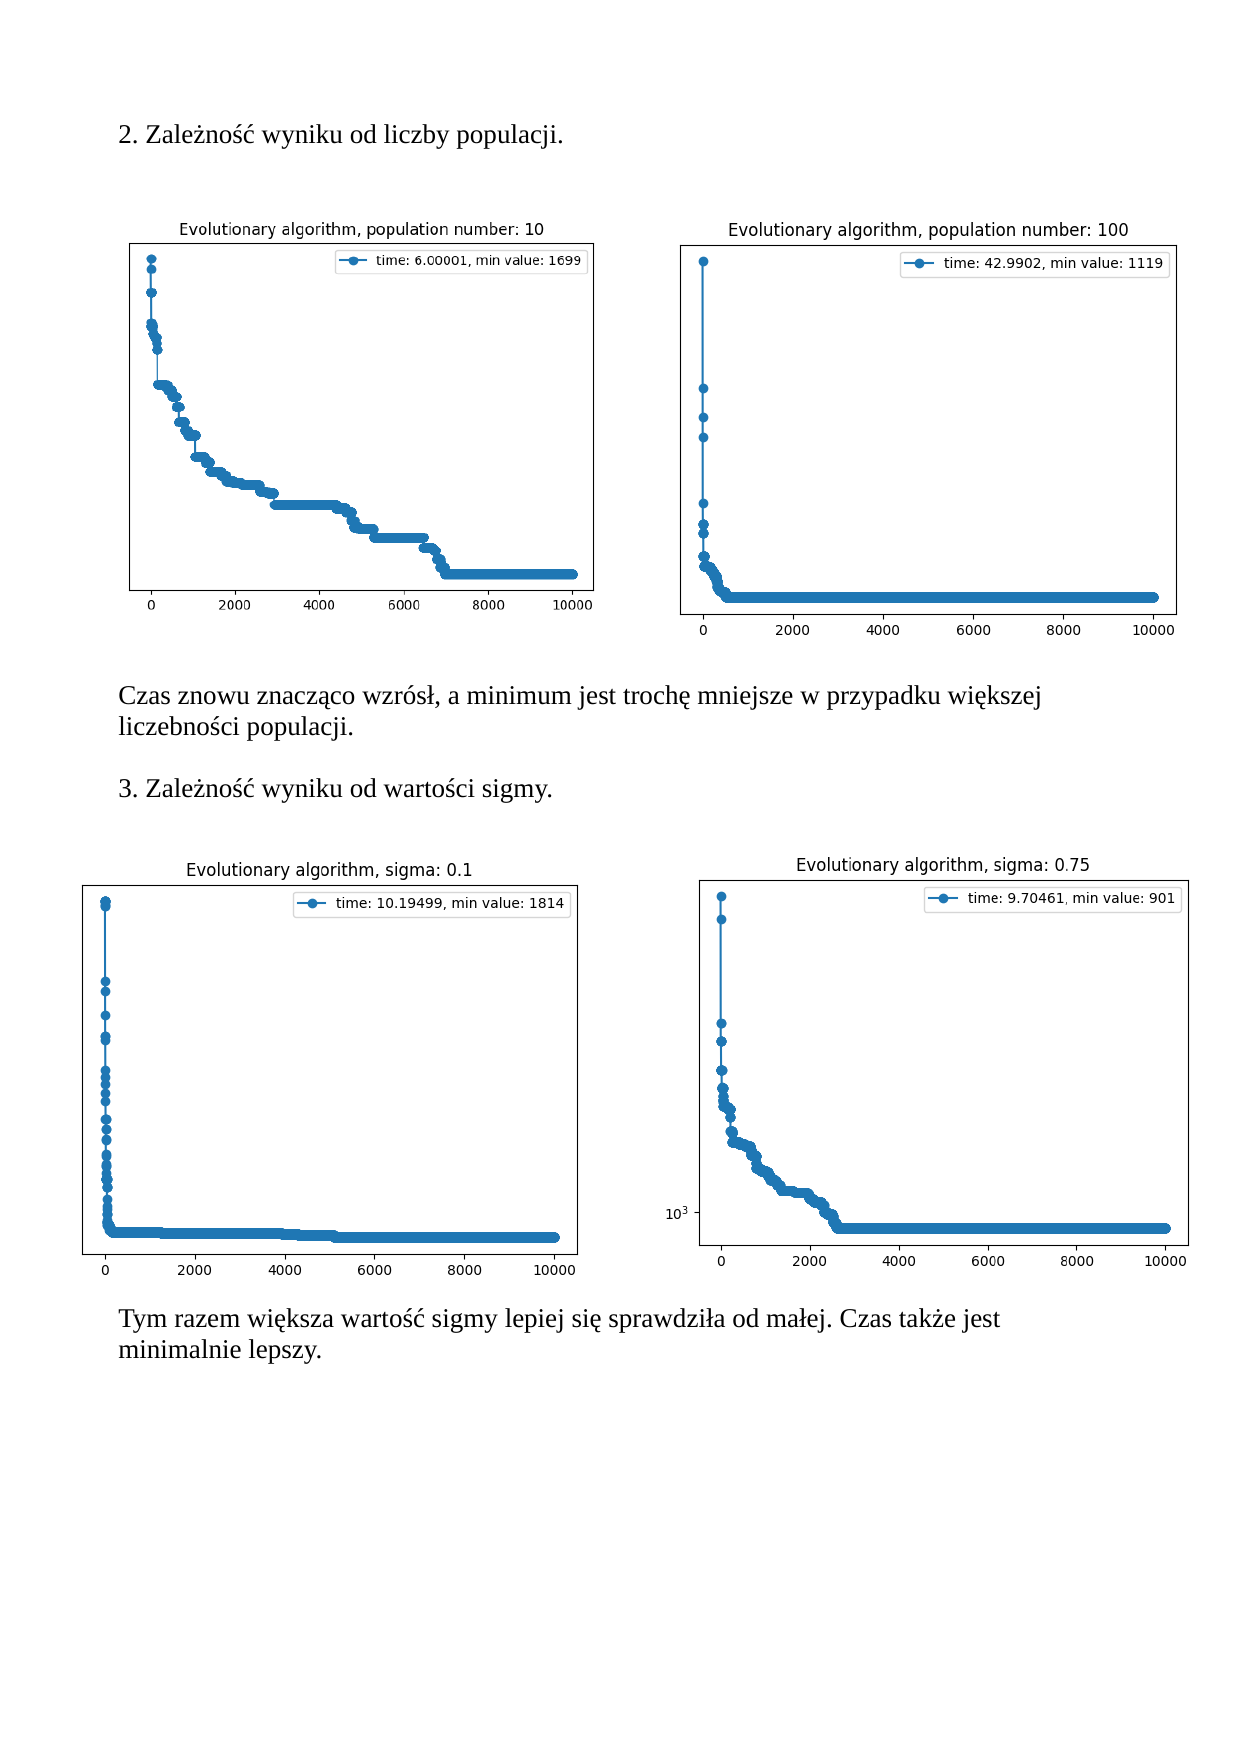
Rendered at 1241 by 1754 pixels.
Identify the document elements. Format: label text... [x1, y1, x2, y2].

picture [635, 847, 1211, 1278]
picture [32, 851, 613, 1289]
text 2. Zależność wyniku od liczby populacji. [118, 118, 1122, 149]
picture [100, 213, 1202, 641]
text 3. Zależność wyniku od wartości sigmy. [118, 772, 1122, 803]
text Tym razem większa wartość sigmy lepiej się sprawdziła od małej. Czas także jest minimalnie lepszy. [118, 866, 1122, 1364]
text Czas znowu znacząco wzrósł, a minimum jest trochę mniejsze w przypadku większej liczebności populacji. [118, 679, 1122, 741]
